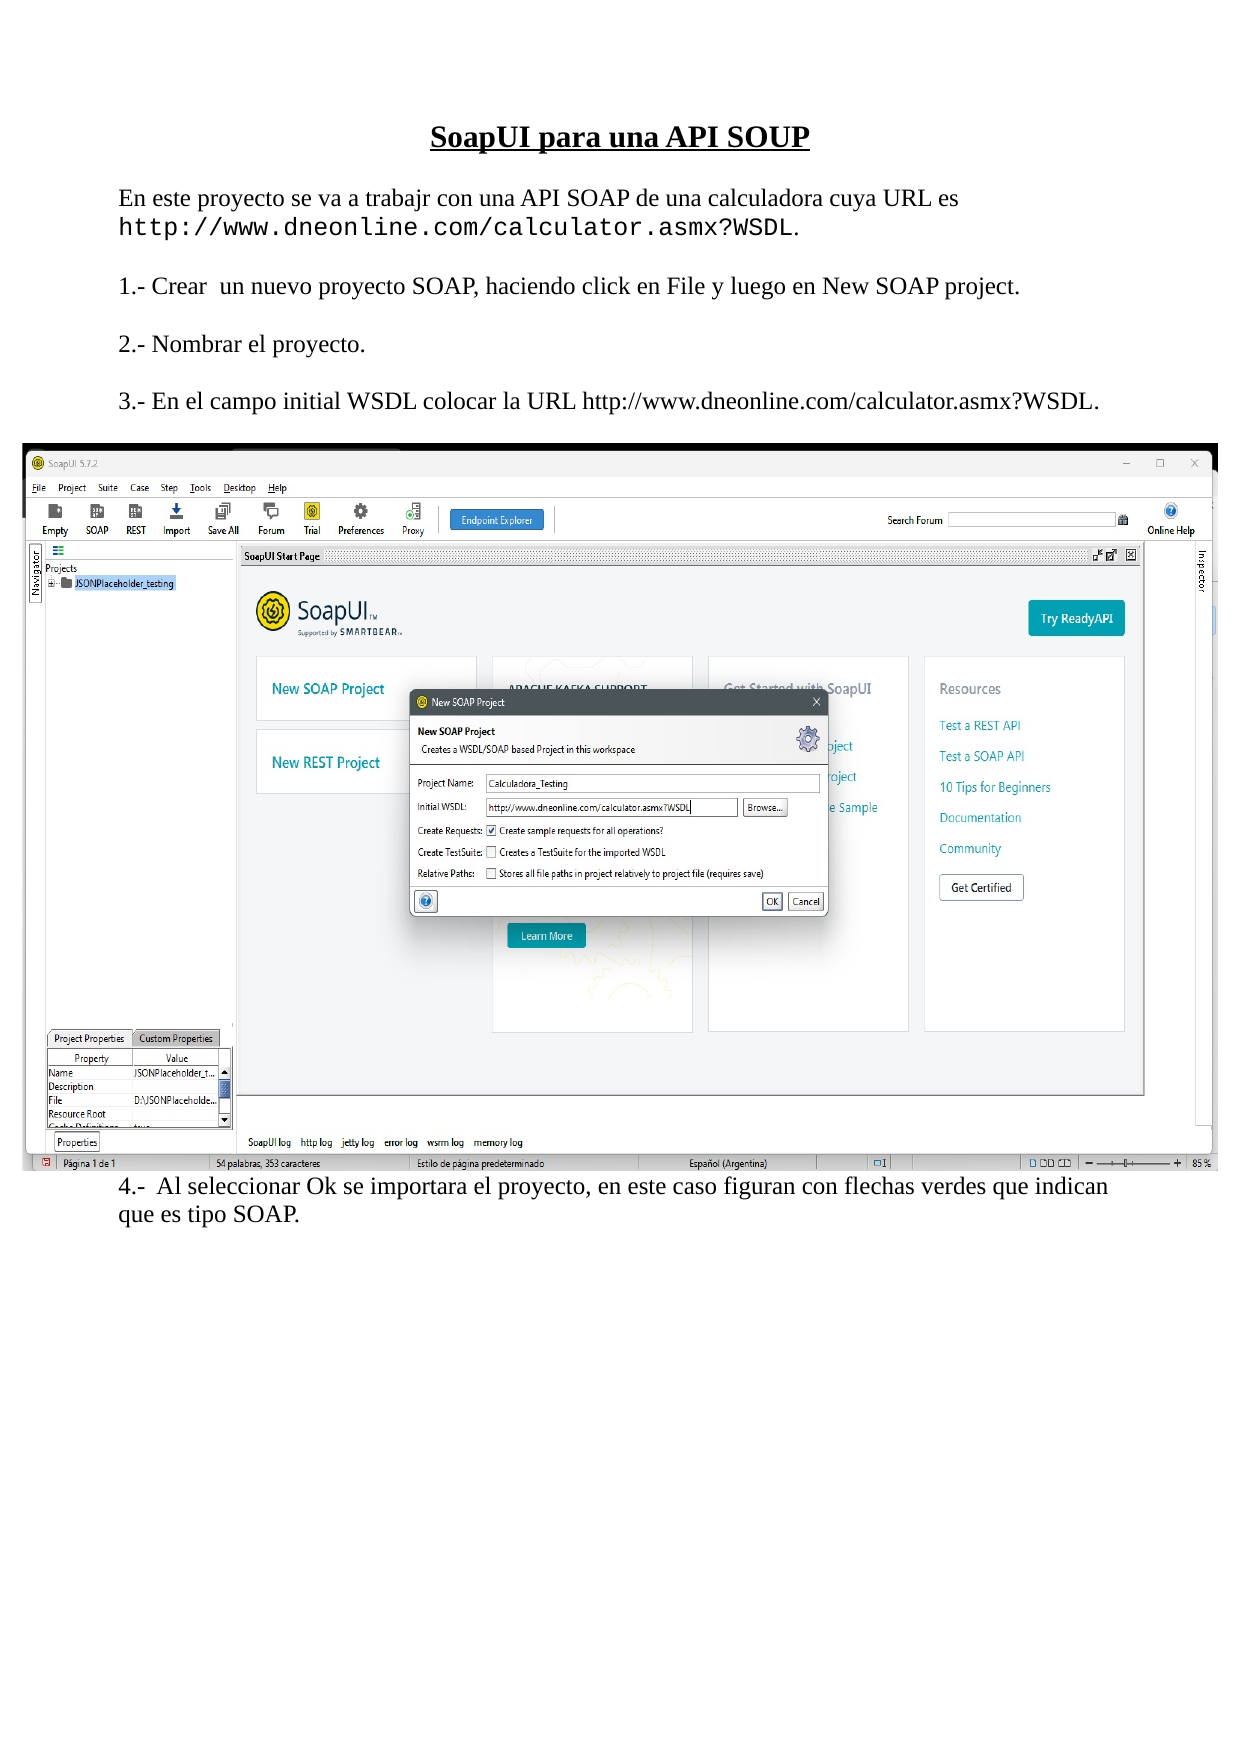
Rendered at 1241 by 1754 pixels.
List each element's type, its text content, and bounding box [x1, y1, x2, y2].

picture [22, 443, 1218, 1171]
text 4.- Al seleccionar Ok se importara el proyecto, en este caso figuran con flechas verdes que indican que es tipo SOAP. [118, 1171, 1122, 1228]
text En este proyecto se va a trabajr con una API SOAP de una calculadora cuya URL es http://www.dneonline.com/calculator.asmx?WSDL. [118, 183, 1122, 242]
text 2.- Nombrar el proyecto. [118, 329, 1122, 357]
text 3.- En el campo initial WSDL colocar la URL http://www.dneonline.com/calculator.asmx?WSDL. [118, 386, 1122, 415]
text 1.- Crear un nuevo proyecto SOAP, haciendo click en File y luego en New SOAP project. [118, 271, 1122, 300]
text SoapUI para una API SOUP [118, 118, 1122, 154]
